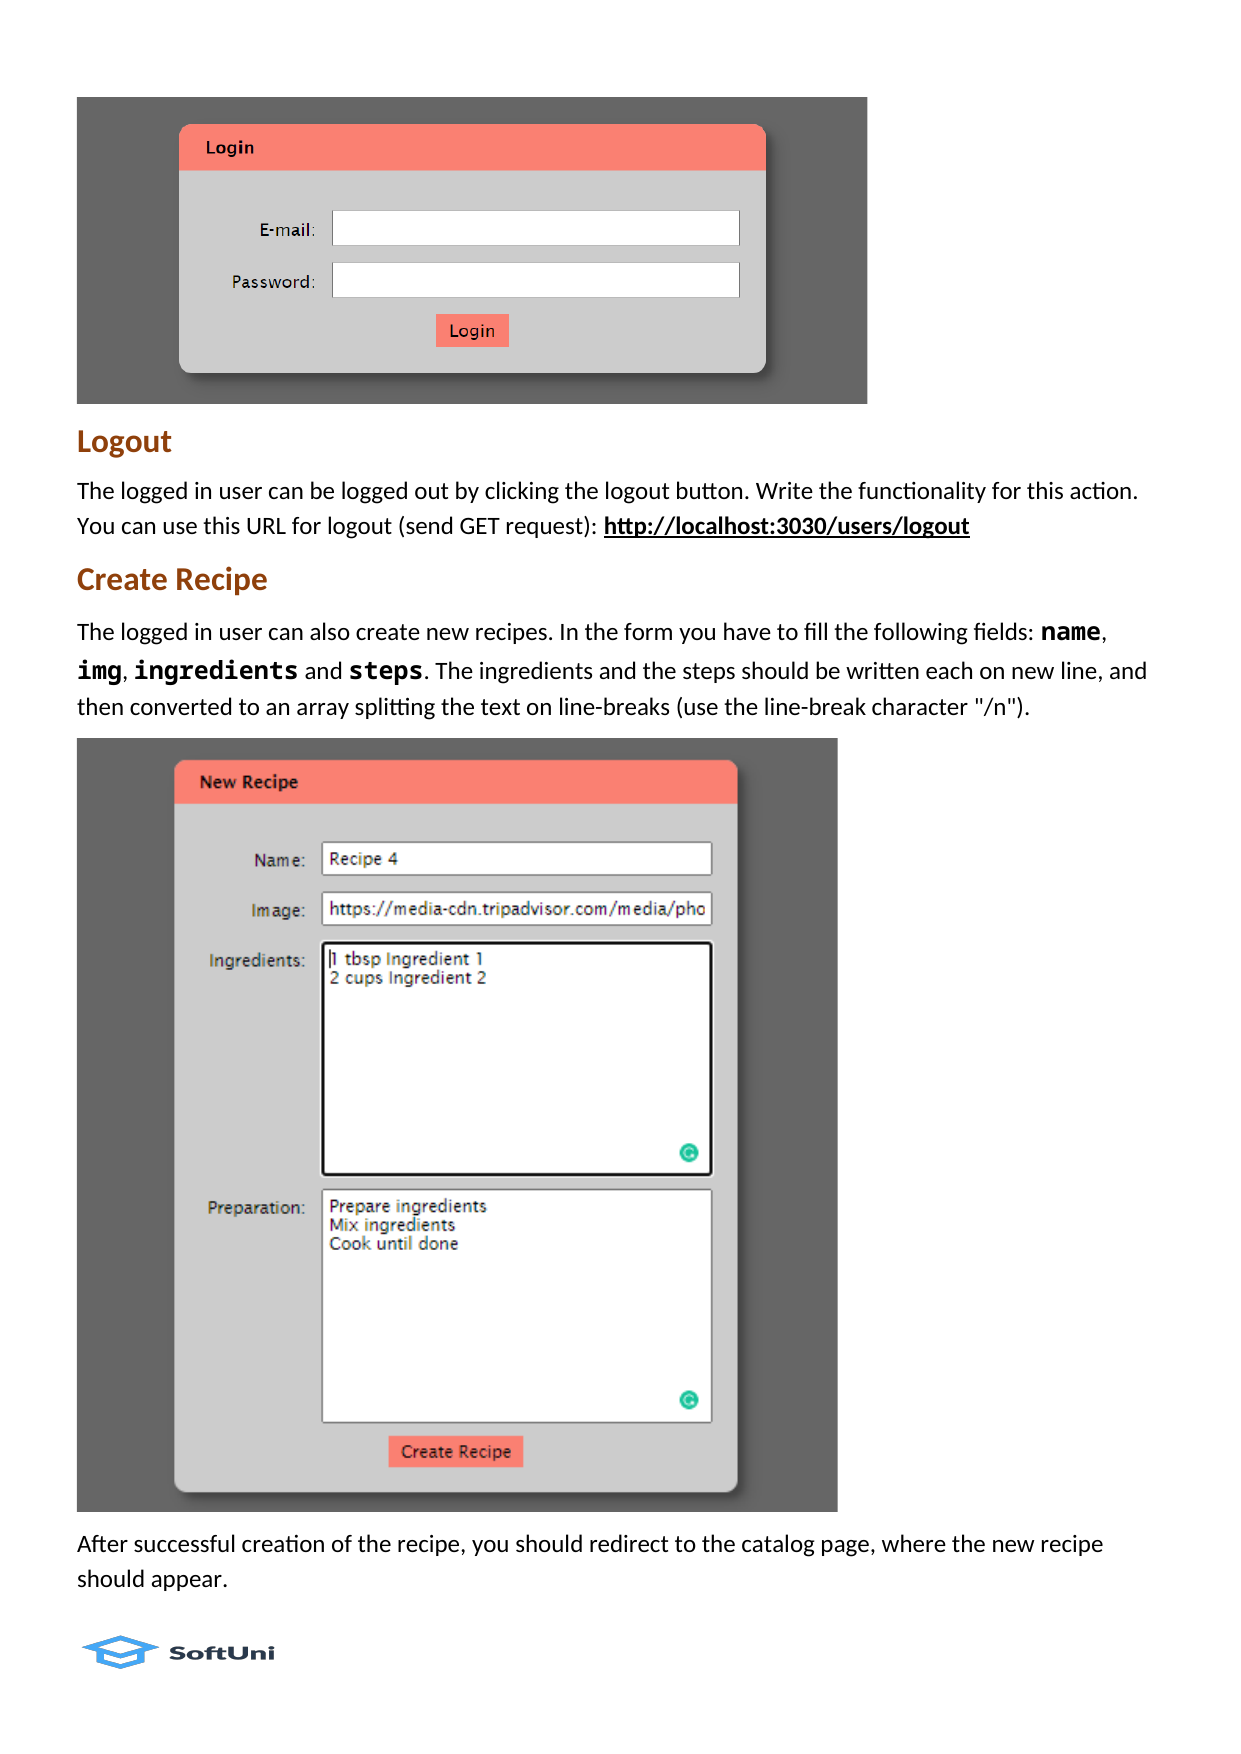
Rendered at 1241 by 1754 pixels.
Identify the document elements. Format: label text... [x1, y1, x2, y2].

subtitle Create Recipe [77, 558, 1163, 599]
text The logged in user can also create new recipes. In the form you have to fill the following fields: name, img, ingredients and steps. The ingredients and the steps should be written each on new line, and then converted to an array splitting the text on line-breaks (use the line-break character "/n"). [77, 613, 1163, 721]
picture [75, 1632, 281, 1672]
text The logged in user can be logged out by clicking the logout button. Write the functionality for this action. You can use this URL for logout (send GET request): http://localhost:3030/users/logout [77, 476, 1163, 541]
picture [76, 97, 868, 404]
picture [76, 738, 838, 1512]
text After successful creation of the recipe, you should redirect to the catalog page, where the new recipe should appear. [77, 1528, 1163, 1594]
subtitle Logout [77, 420, 1163, 461]
